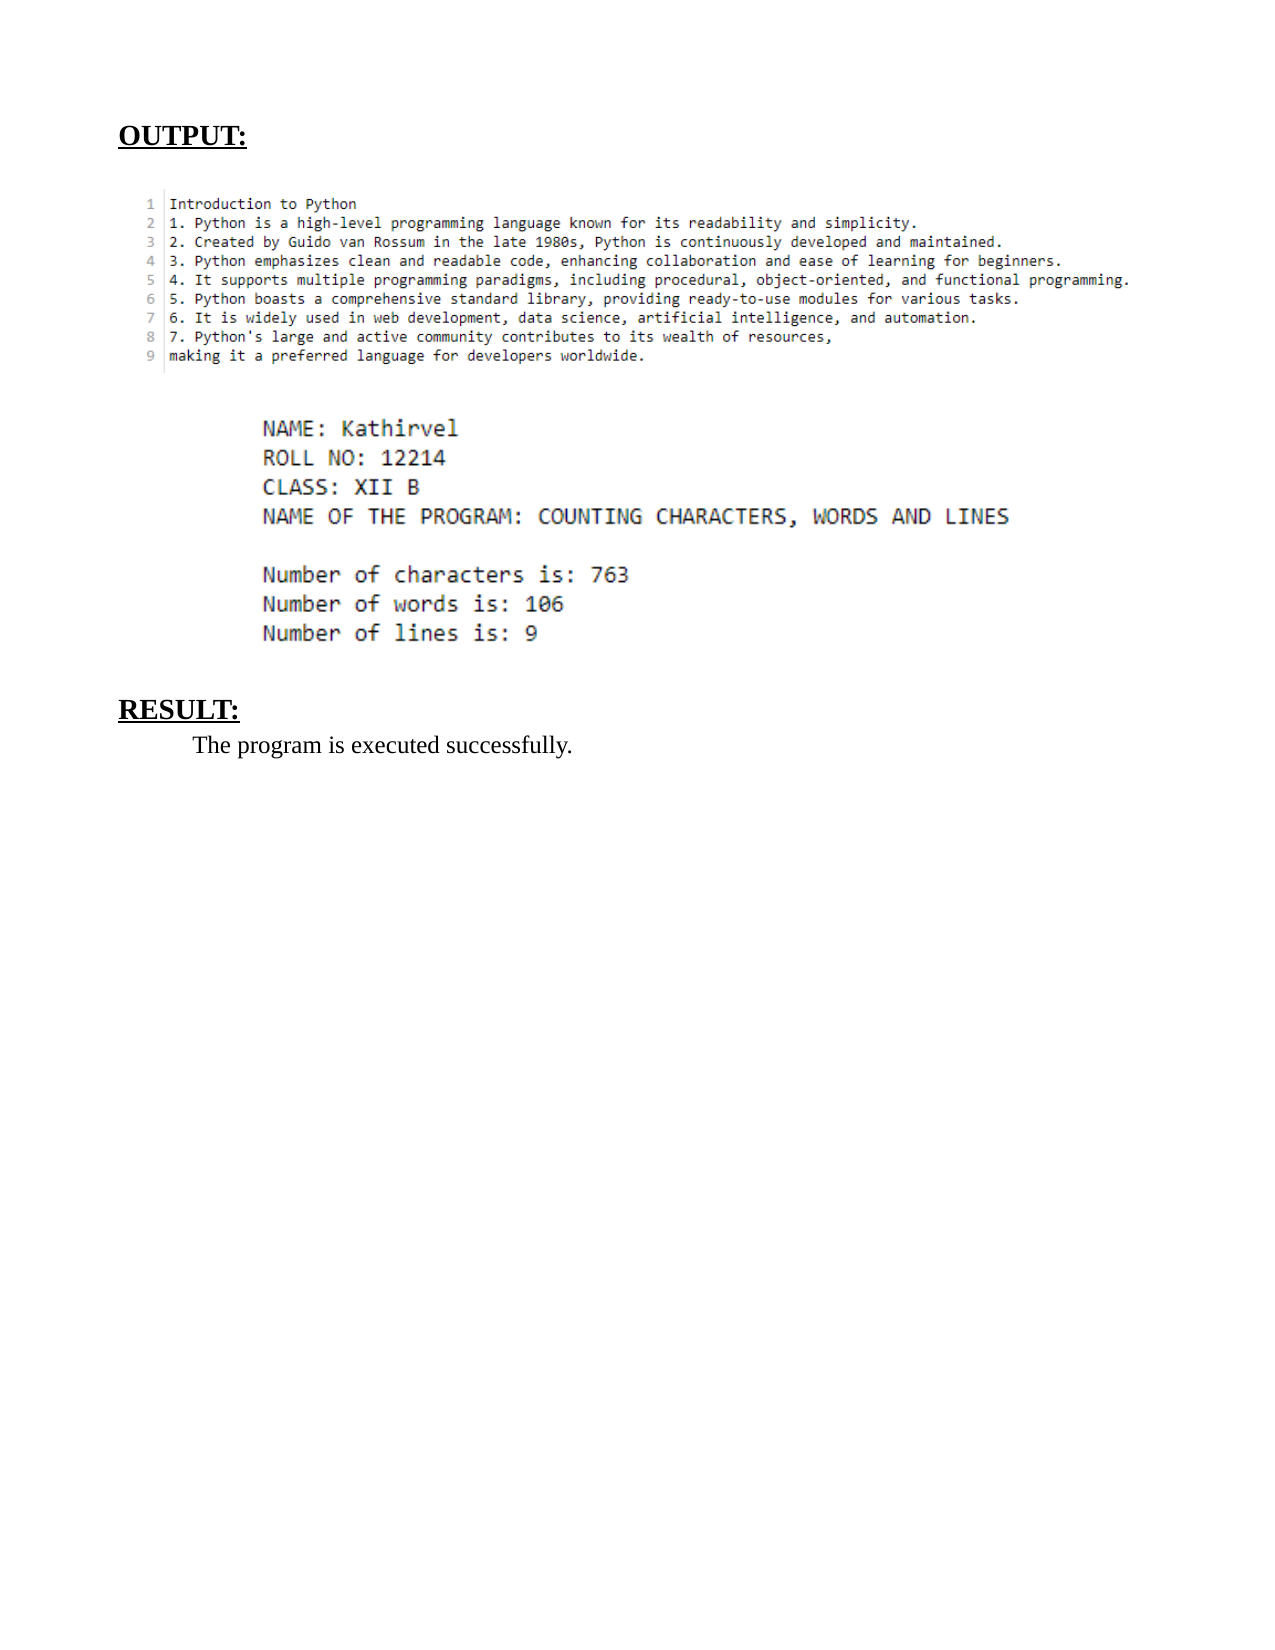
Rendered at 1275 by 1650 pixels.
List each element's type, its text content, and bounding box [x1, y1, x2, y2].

picture [135, 189, 1140, 373]
text RESULT: [118, 692, 1157, 725]
text OUTPUT: [118, 118, 1157, 152]
text The program is executed successfully. [118, 730, 1157, 759]
picture [251, 410, 1024, 655]
